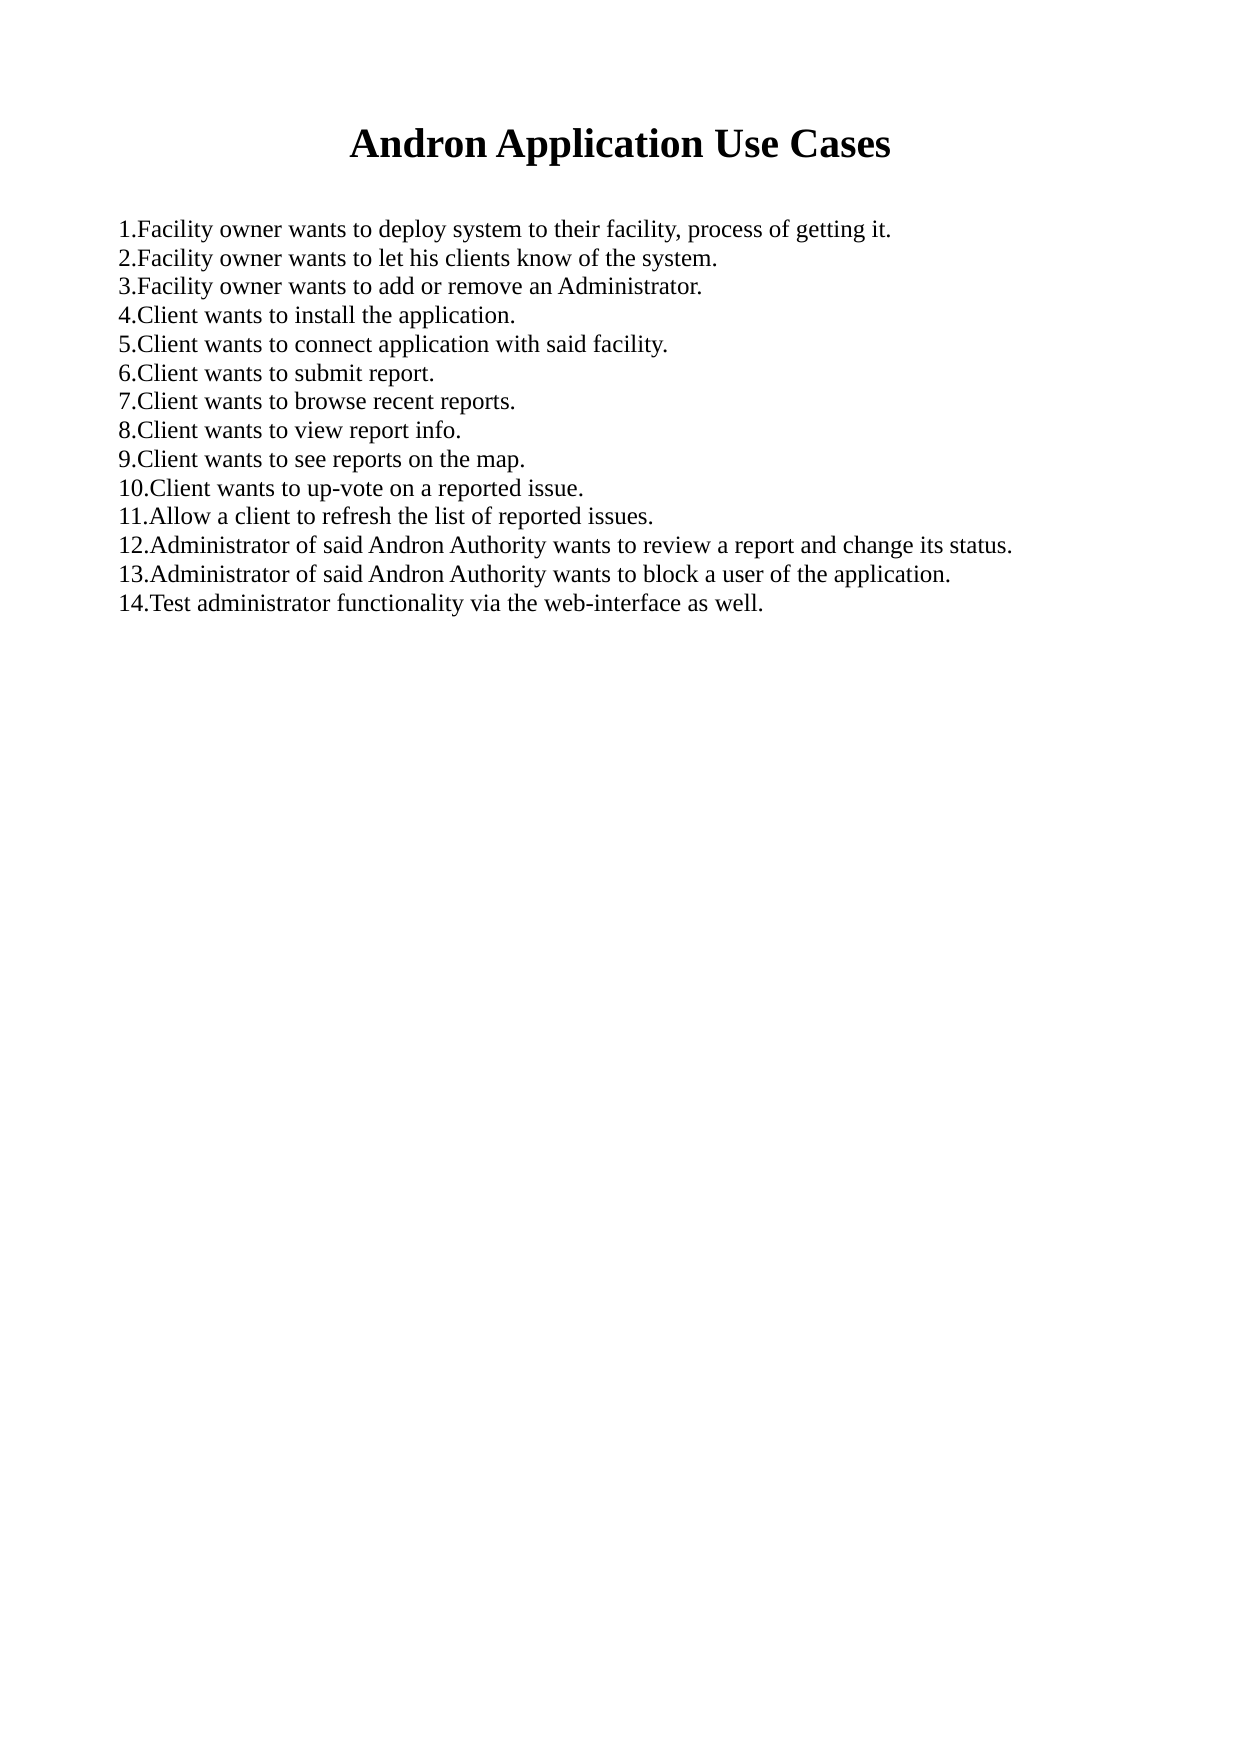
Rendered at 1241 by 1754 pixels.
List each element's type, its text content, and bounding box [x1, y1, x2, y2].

list Client wants to see reports on the map. [118, 444, 1122, 473]
list Test administrator functionality via the web-interface as well. [118, 588, 1122, 616]
list Client wants to up-vote on a reported issue. [118, 473, 1122, 501]
list Client wants to browse recent reports. [118, 386, 1122, 415]
list Client wants to connect application with said facility. [118, 329, 1122, 358]
list Administrator of said Andron Authority wants to review a report and change its status. [118, 530, 1122, 559]
list Facility owner wants to add or remove an Administrator. [118, 271, 1122, 300]
list Administrator of said Andron Authority wants to block a user of the application. [118, 559, 1122, 588]
text Andron Application Use Cases [118, 118, 1122, 166]
list Facility owner wants to let his clients know of the system. [118, 243, 1122, 271]
list Allow a client to refresh the list of reported issues. [118, 501, 1122, 530]
list Client wants to submit report. [118, 358, 1122, 386]
list Client wants to view report info. [118, 415, 1122, 444]
list Facility owner wants to deploy system to their facility, process of getting it. [118, 214, 1122, 243]
list Client wants to install the application. [118, 300, 1122, 329]
